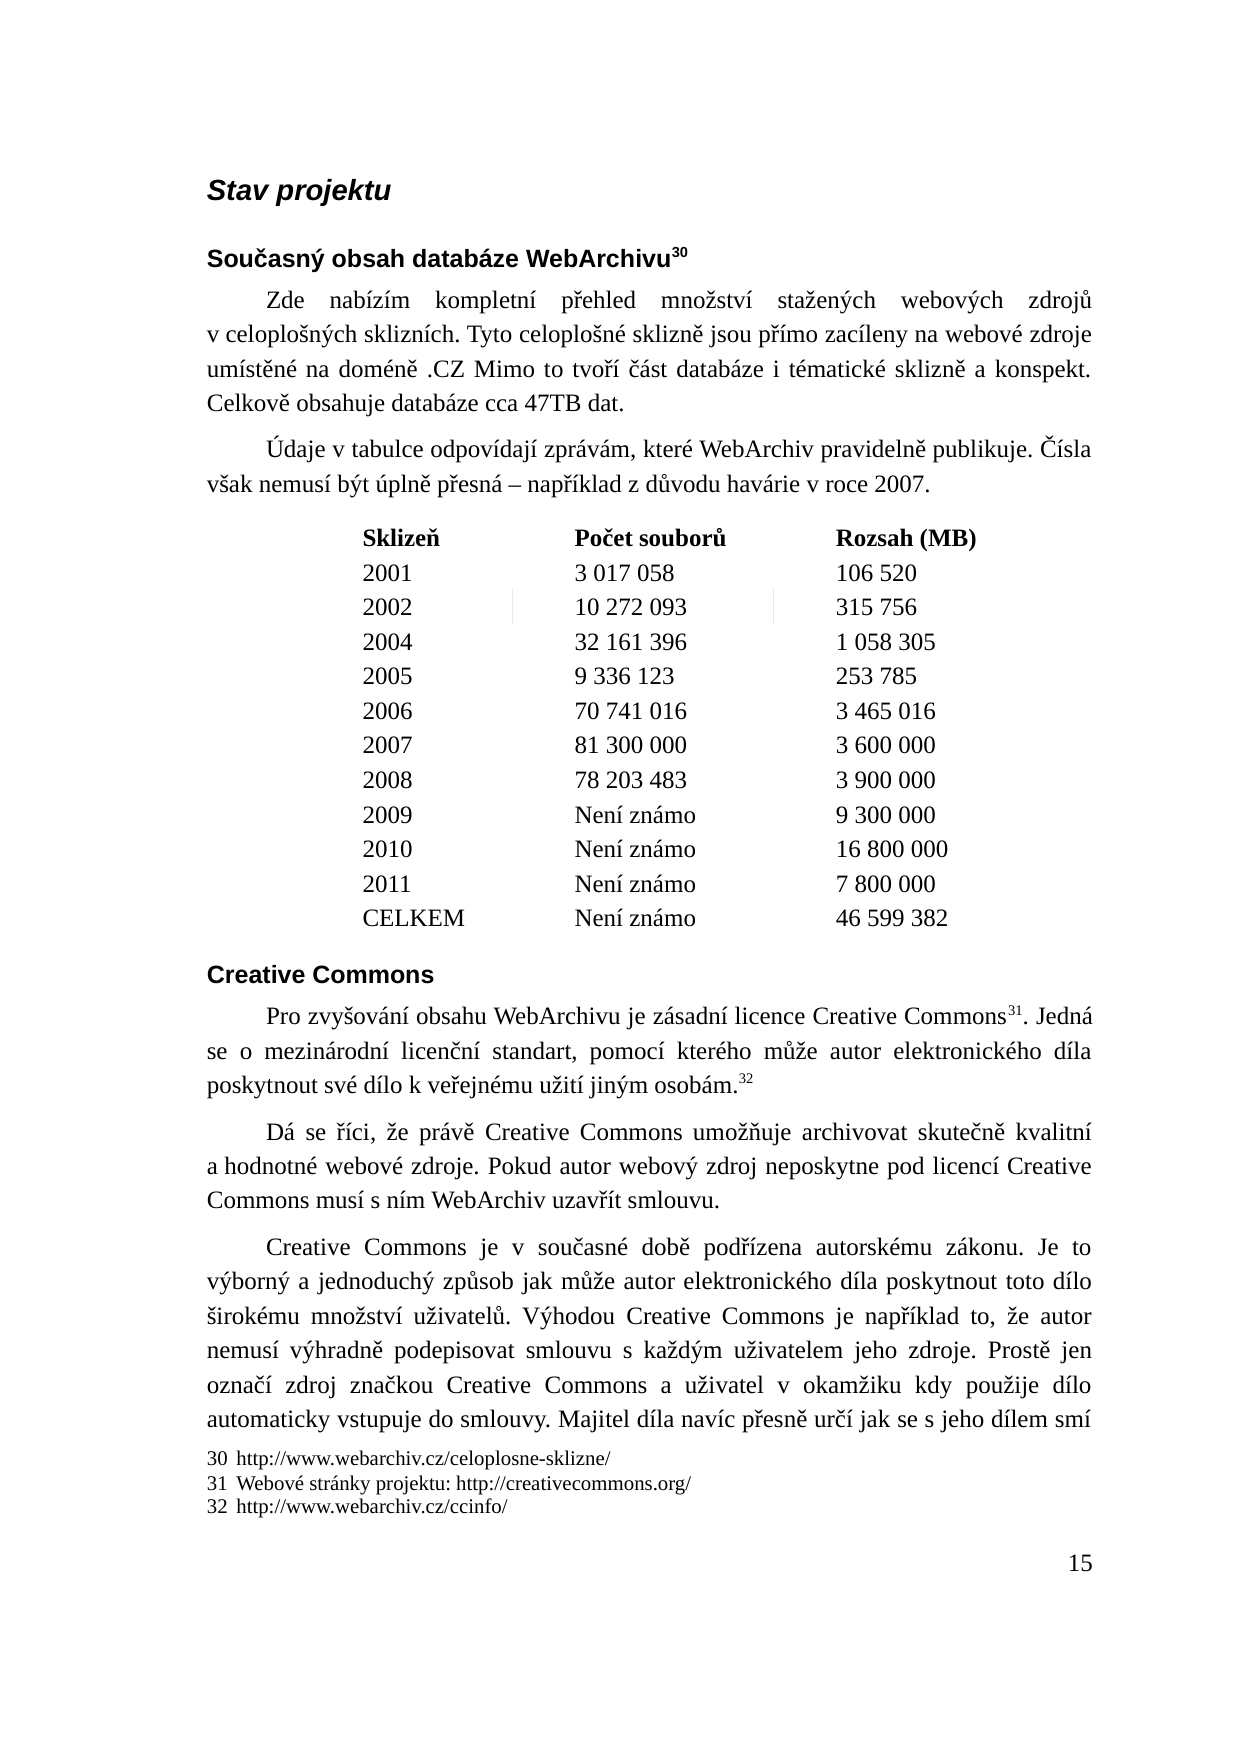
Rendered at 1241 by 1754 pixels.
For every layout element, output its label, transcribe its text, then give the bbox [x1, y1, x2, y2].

subtitle Současný obsah databáze WebArchivu [207, 244, 1093, 272]
table_cell 3 017 058 [513, 555, 773, 589]
table_header Sklizeň [300, 520, 512, 555]
table_cell 106 520 [774, 555, 999, 589]
subtitle Stav projektu [207, 173, 1093, 206]
table_cell 2009 [300, 797, 512, 831]
text Dá se říci, že právě Creative Commons umožňuje archivovat skutečně kvalitní a hodnotné webové zdroje. Pokud autor webový zdroj neposkytne pod licencí Creative Commons musí s ním WebArchiv uzavřít smlouvu. [207, 1117, 1093, 1214]
table_cell 32 161 396 [513, 624, 773, 658]
table_cell 46 599 382 [774, 901, 999, 935]
table_cell Není známo [513, 831, 773, 866]
table_cell 7 800 000 [774, 866, 999, 901]
table_cell Není známo [513, 901, 773, 935]
table_cell 2008 [300, 762, 512, 797]
table_cell 2011 [300, 866, 512, 901]
table_cell 315 756 [774, 589, 999, 624]
table_cell 253 785 [774, 659, 999, 693]
table_cell 3 465 016 [774, 693, 999, 728]
table_cell 81 300 000 [513, 728, 773, 762]
table_cell 9 300 000 [774, 797, 999, 831]
table_cell 2004 [300, 624, 512, 658]
table_cell 16 800 000 [774, 831, 999, 866]
table_cell 10 272 093 [513, 589, 773, 624]
text http://www.webarchiv.cz/ccinfo/ [207, 1494, 1093, 1518]
text Zde nabízím kompletní přehled množství stažených webových zdrojů v celoplošných sklizních. Tyto celoplošné sklizně jsou přímo zacíleny na webové zdroje umístěné na doméně .CZ Mimo to tvoří část databáze i tématické sklizně a konspekt. Celkově obsahuje databáze cca 47TB dat. [207, 285, 1093, 417]
table_cell 70 741 016 [513, 693, 773, 728]
table_cell 2007 [300, 728, 512, 762]
subtitle Creative Commons [207, 960, 1093, 989]
table_cell 9 336 123 [513, 659, 773, 693]
table_cell 3 600 000 [774, 728, 999, 762]
text Pro zvyšování obsahu WebArchivu je zásadní licence Creative Commons. Jedná se o mezinárodní licenční standart, pomocí kterého může autor elektronického díla poskytnout své dílo k veřejnému užití jiným osobám. [207, 1001, 1093, 1099]
text Creative Commons je v současné době podřízena autorskému zákonu. Je to výborný a jednoduchý způsob jak může autor elektronického díla poskytnout toto dílo širokému množství uživatelů. Výhodou Creative Commons je například to, že autor nemusí výhradně podepisovat smlouvu s každým uživatelem jeho zdroje. Prostě jen označí zdroj značkou Creative Commons a uživatel v okamžiku kdy použije dílo automaticky vstupuje do smlouvy. Majitel díla navíc přesně určí jak se s jeho dílem smí [207, 1232, 1093, 1433]
table_cell 2001 [300, 555, 512, 589]
text Webové stránky projektu: http://creativecommons.org/ [207, 1470, 1093, 1494]
text http://www.webarchiv.cz/celoplosne-sklizne/ [207, 1446, 1093, 1470]
table_cell Není známo [513, 797, 773, 831]
table_cell 2006 [300, 693, 512, 728]
table_cell 2010 [300, 831, 512, 866]
table_cell Není známo [513, 866, 773, 901]
text Údaje v tabulce odpovídají zprávám, které WebArchiv pravidelně publikuje. Čísla však nemusí být úplně přesná – například z důvodu havárie v roce 2007. [207, 434, 1093, 498]
table_header Počet souborů [513, 520, 773, 555]
table_cell 3 900 000 [774, 762, 999, 797]
table_cell 2005 [300, 659, 512, 693]
table_cell 2002 [300, 589, 512, 624]
table_cell 1 058 305 [774, 624, 999, 658]
table_header Rozsah (MB) [774, 520, 999, 555]
table_cell CELKEM [300, 901, 512, 935]
table_cell 78 203 483 [513, 762, 773, 797]
